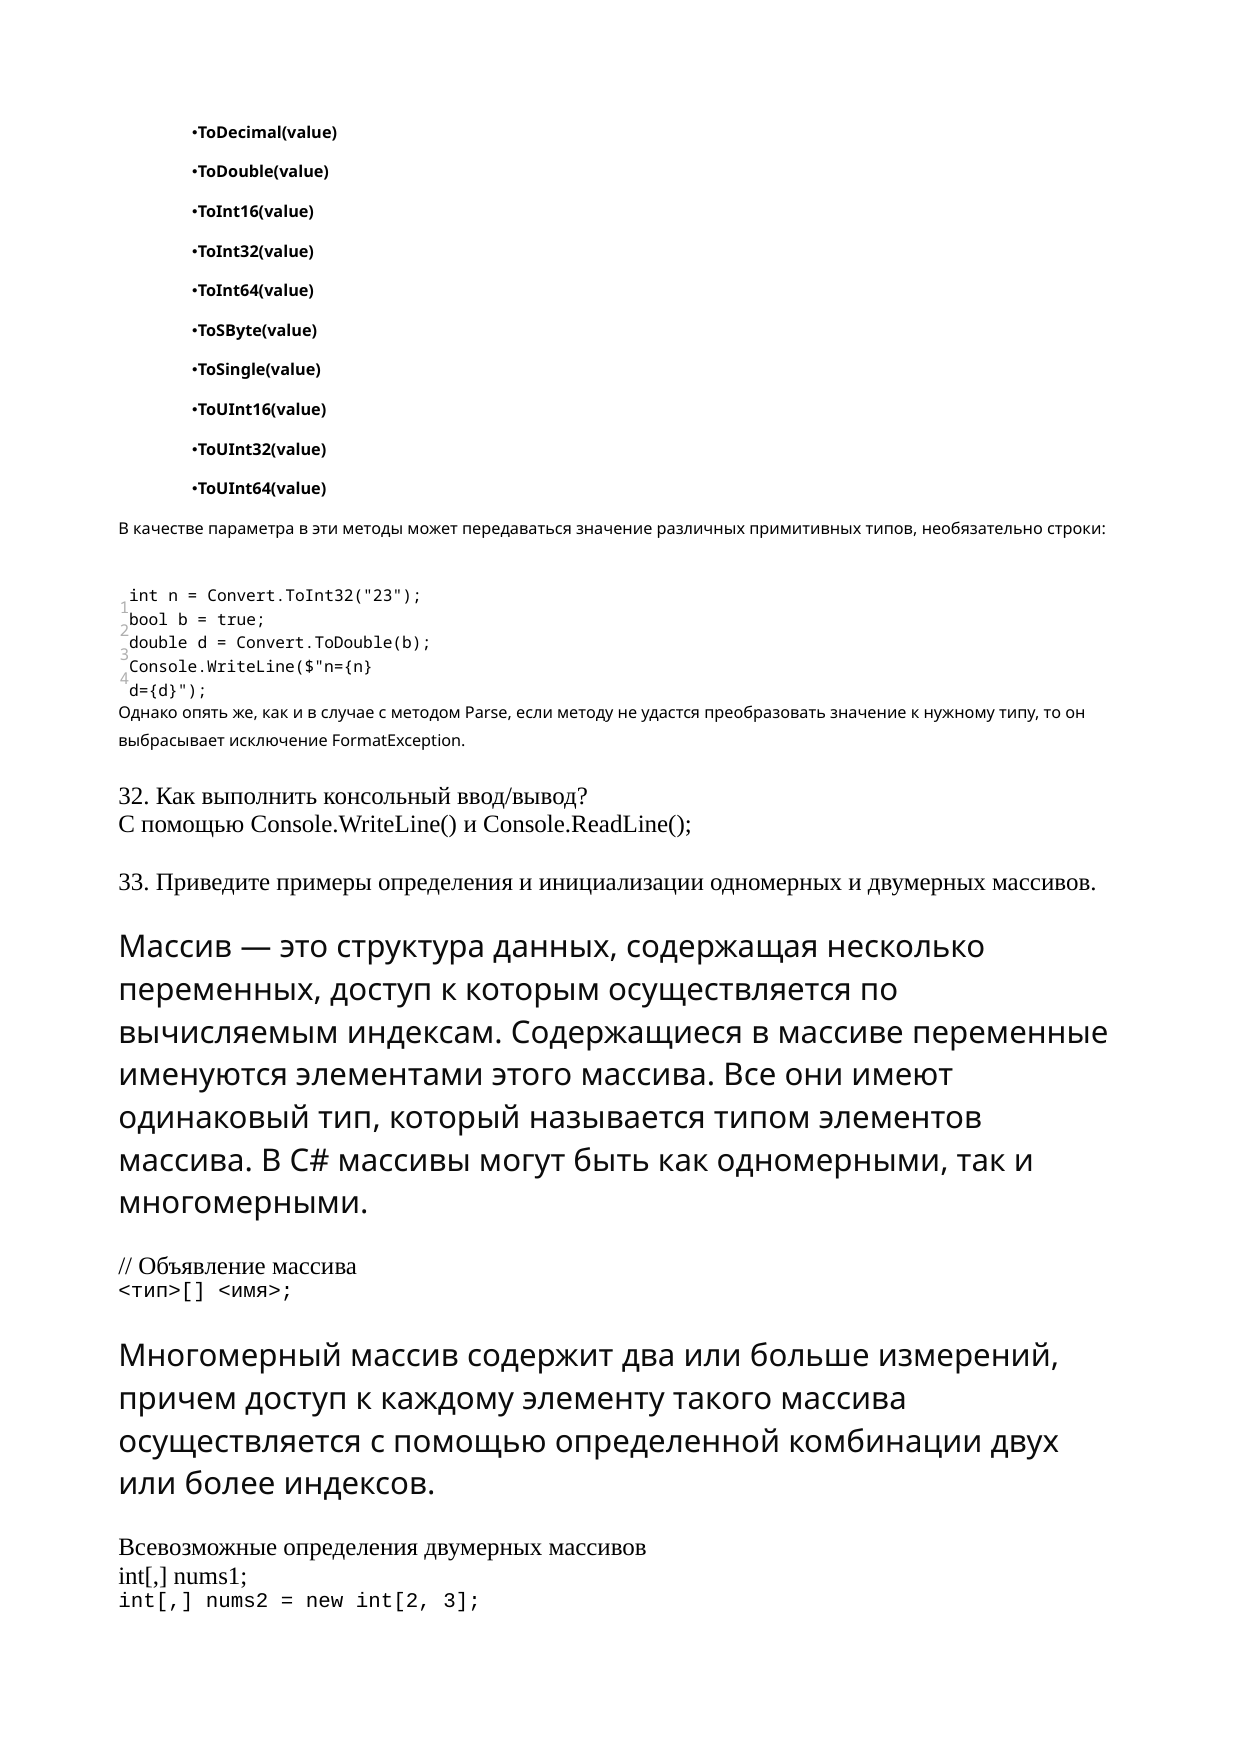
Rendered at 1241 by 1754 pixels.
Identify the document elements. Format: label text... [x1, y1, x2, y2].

list ToUInt16(value) [118, 395, 1122, 420]
text 33. Приведите примеры определения и инициализации одномерных и двумерных массивов. [118, 867, 1122, 896]
list ToDecimal(value) [118, 118, 1122, 143]
list ToInt16(value) [118, 197, 1122, 222]
table_header int n = Convert.ToInt32("23"); bool b = true; double d = Convert.ToDouble(b); Console.WriteLine($"n={n} d={d}"); [129, 582, 442, 701]
text Массив — это структура данных, содержащая несколько переменных, доступ к которым осуществляется по вычисляемым индексам. Содержащиеся в массиве переменные именуются элементами этого массива. Все они имеют одинаковый тип, который называется типом элементов массива. В C# массивы могут быть как одномерными, так и многомерными. // Объявление массива [118, 896, 1122, 1280]
text <тип>[] <имя>; [118, 1280, 1122, 1304]
table_header 1 2 3 4 [118, 582, 129, 701]
list ToInt32(value) [118, 237, 1122, 262]
list ToUInt32(value) [118, 435, 1122, 460]
text Однако опять же, как и в случае с методом Parse, если методу не удастся преобразовать значение к нужному типу, то он выбрасывает исключение FormatException. [118, 701, 1122, 781]
list ToSByte(value) [118, 316, 1122, 341]
text int[,] nums2 = new int[2, 3]; [118, 1590, 1122, 1614]
list ToInt64(value) [118, 276, 1122, 301]
text С помощью Console.WriteLine() и Console.ReadLine(); [118, 809, 1122, 838]
list ToSingle(value) [118, 356, 1122, 381]
list ToDouble(value) [118, 158, 1122, 183]
list ToUInt64(value) [118, 474, 1122, 499]
text Многомерный массив содержит два или больше измерений, причем доступ к каждому элементу такого массива осуществляется с помощью определенной комбинации двух или более индексов. Всевозможные определения двумерных массивов int[,] nums1; [118, 1333, 1122, 1590]
text В качестве параметра в эти методы может передаваться значение различных примитивных типов, необязательно строки: [118, 514, 1122, 539]
text 32. Как выполнить консольный ввод/вывод? [118, 781, 1122, 809]
